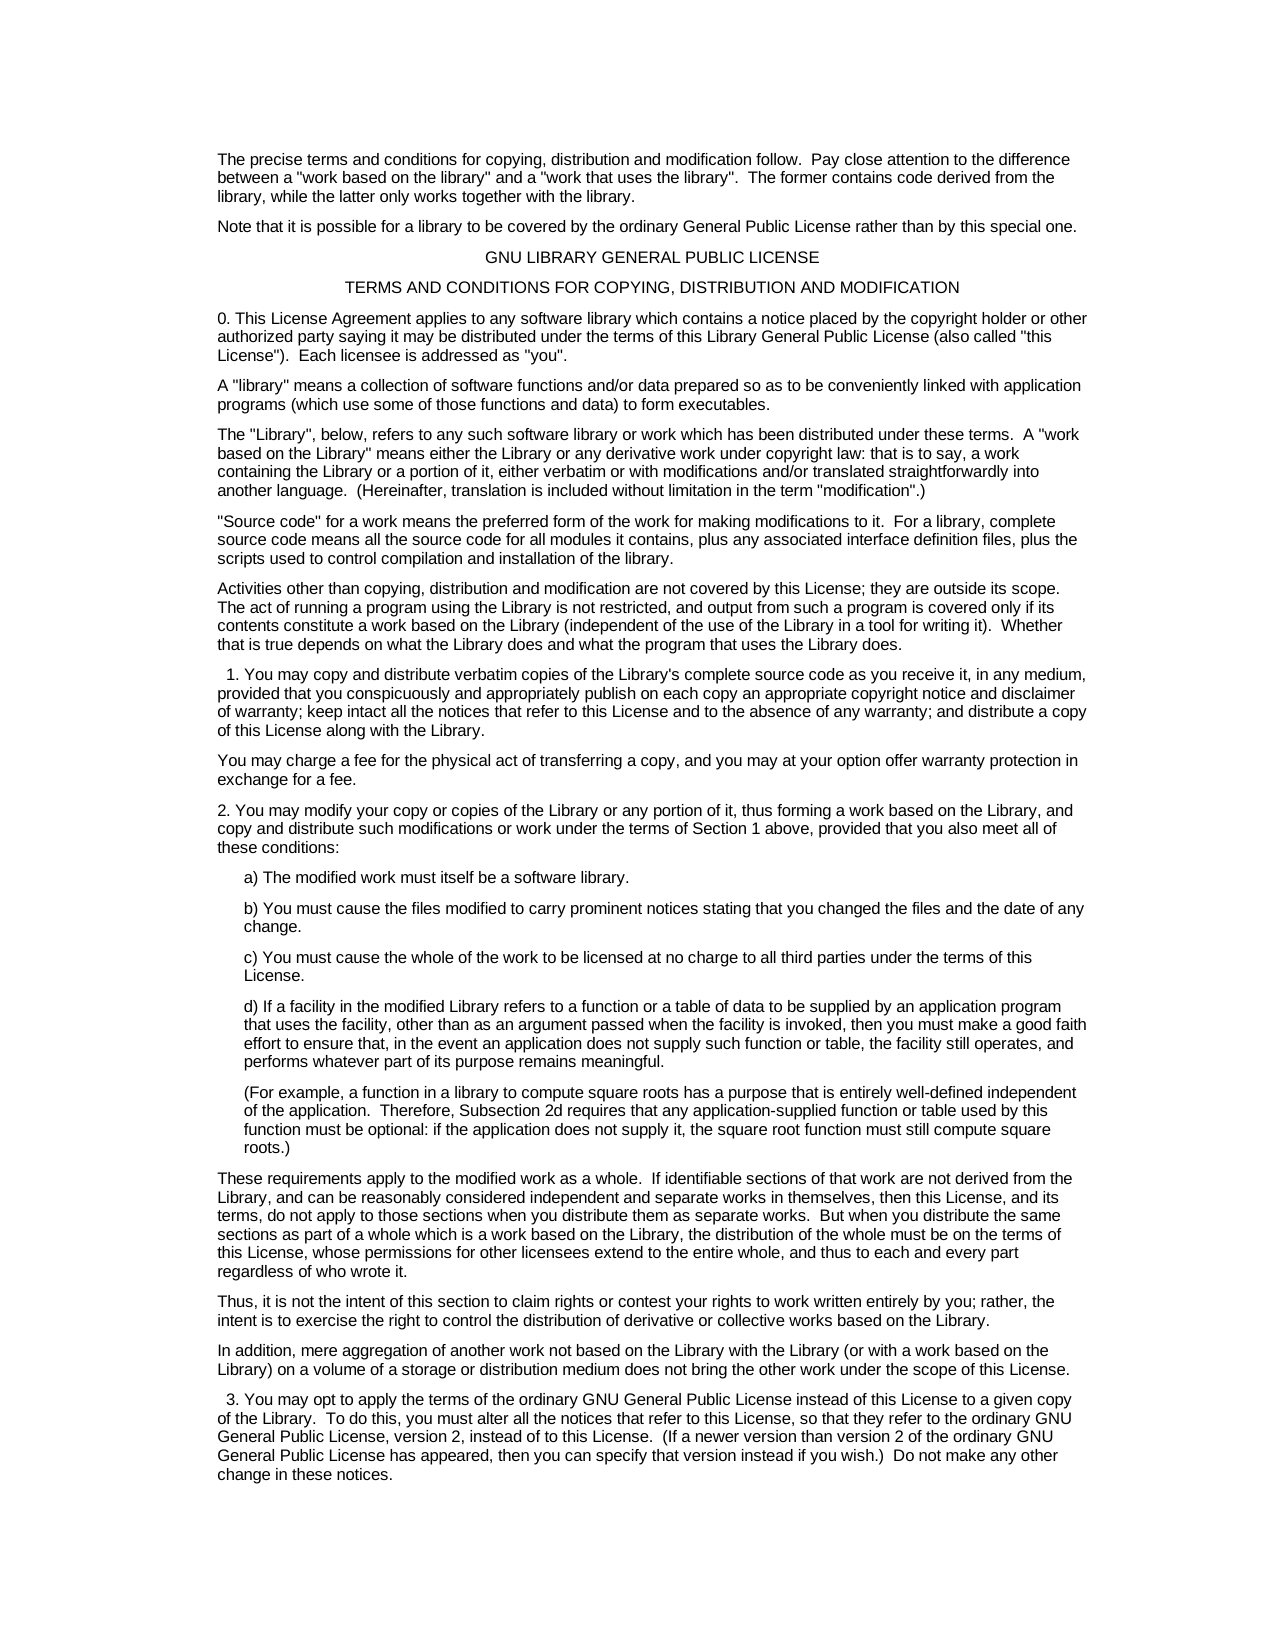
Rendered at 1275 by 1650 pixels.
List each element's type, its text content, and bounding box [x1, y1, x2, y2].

text d) If a facility in the modified Library refers to a function or a table of data to be supplied by an application program that uses the facility, other than as an argument passed when the facility is invoked, then you must make a good faith effort to ensure that, in the event an application does not supply such function or table, the facility still operates, and performs whatever part of its purpose remains meaningful. [244, 997, 1087, 1071]
text Activities other than copying, distribution and modification are not covered by this License; they are outside its scope. The act of running a program using the Library is not restricted, and output from such a program is covered only if its contents constitute a work based on the Library (independent of the use of the Library in a tool for writing it). Whether that is true depends on what the Library does and what the program that uses the Library does. [217, 579, 1087, 654]
text "Source code" for a work means the preferred form of the work for making modifications to it. For a library, complete source code means all the source code for all modules it contains, plus any associated interface definition files, plus the scripts used to control compilation and installation of the library. [217, 512, 1087, 568]
text c) You must cause the whole of the work to be licensed at no charge to all third parties under the terms of this License. [244, 948, 1087, 985]
text In addition, mere aggregation of another work not based on the Library with the Library (or with a work based on the Library) on a volume of a storage or distribution medium does not bring the other work under the scope of this License. [217, 1342, 1087, 1379]
text b) You must cause the files modified to carry prominent notices stating that you changed the files and the date of any change. [244, 899, 1087, 936]
text 1. You may copy and distribute verbatim copies of the Library's complete source code as you receive it, in any medium, provided that you conspicuously and appropriately publish on each copy an appropriate copyright notice and disclaimer of warranty; keep intact all the notices that refer to this License and to the absence of any warranty; and distribute a copy of this License along with the Library. [217, 666, 1087, 740]
text You may charge a fee for the physical act of transferring a copy, and you may at your option offer warranty protection in exchange for a fee. [217, 752, 1087, 789]
text 3. You may opt to apply the terms of the ordinary GNU General Public License instead of this License to a given copy of the Library. To do this, you must alter all the notices that refer to this License, so that they refer to the ordinary GNU General Public License, version 2, instead of to this License. (If a newer version than version 2 of the ordinary GNU General Public License has appeared, then you can specify that version instead if you wish.) Do not make any other change in these notices. [217, 1391, 1087, 1483]
text 2. You may modify your copy or copies of the Library or any portion of it, thus forming a work based on the Library, and copy and distribute such modifications or work under the terms of Section 1 above, provided that you also meet all of these conditions: [217, 801, 1087, 857]
text The "Library", below, refers to any such software library or work which has been distributed under these terms. A "work based on the Library" means either the Library or any derivative work under copyright law: that is to say, a work containing the Library or a portion of it, either verbatim or with modifications and/or translated straightforwardly into another language. (Hereinafter, translation is included without limitation in the term "modification".) [217, 426, 1087, 500]
text (For example, a function in a library to compute square roots has a purpose that is entirely well-defined independent of the application. Therefore, Subsection 2d requires that any application-supplied function or table used by this function must be optional: if the application does not supply it, the square root function must still compute square roots.) [244, 1083, 1087, 1157]
text A "library" means a collection of software functions and/or data prepared so as to be conveniently linked with application programs (which use some of those functions and data) to form executables. [217, 377, 1087, 414]
text 0. This License Agreement applies to any software library which contains a notice placed by the copyright holder or other authorized party saying it may be distributed under the terms of this Library General Public License (also called "this License"). Each licensee is addressed as "you". [217, 309, 1087, 365]
text a) The modified work must itself be a software library. [244, 868, 1087, 887]
text Note that it is possible for a library to be covered by the ordinary General Public License rather than by this special one. [217, 218, 1087, 236]
text Thus, it is not the intent of this section to claim rights or contest your rights to work written entirely by you; rather, the intent is to exercise the right to control the distribution of derivative or collective works based on the Library. [217, 1293, 1087, 1330]
text The precise terms and conditions for copying, distribution and modification follow. Pay close attention to the difference between a "work based on the library" and a "work that uses the library". The former contains code derived from the library, while the latter only works together with the library. [217, 150, 1087, 206]
text TERMS AND CONDITIONS FOR COPYING, DISTRIBUTION AND MODIFICATION [217, 279, 1087, 297]
text These requirements apply to the modified work as a whole. If identifiable sections of that work are not derived from the Library, and can be reasonably considered independent and separate works in themselves, then this License, and its terms, do not apply to those sections when you distribute them as separate works. But when you distribute the same sections as part of a whole which is a work based on the Library, the distribution of the whole must be on the terms of this License, whose permissions for other licensees extend to the entire whole, and thus to each and every part regardless of who wrote it. [217, 1169, 1087, 1281]
text GNU LIBRARY GENERAL PUBLIC LICENSE [217, 248, 1087, 267]
